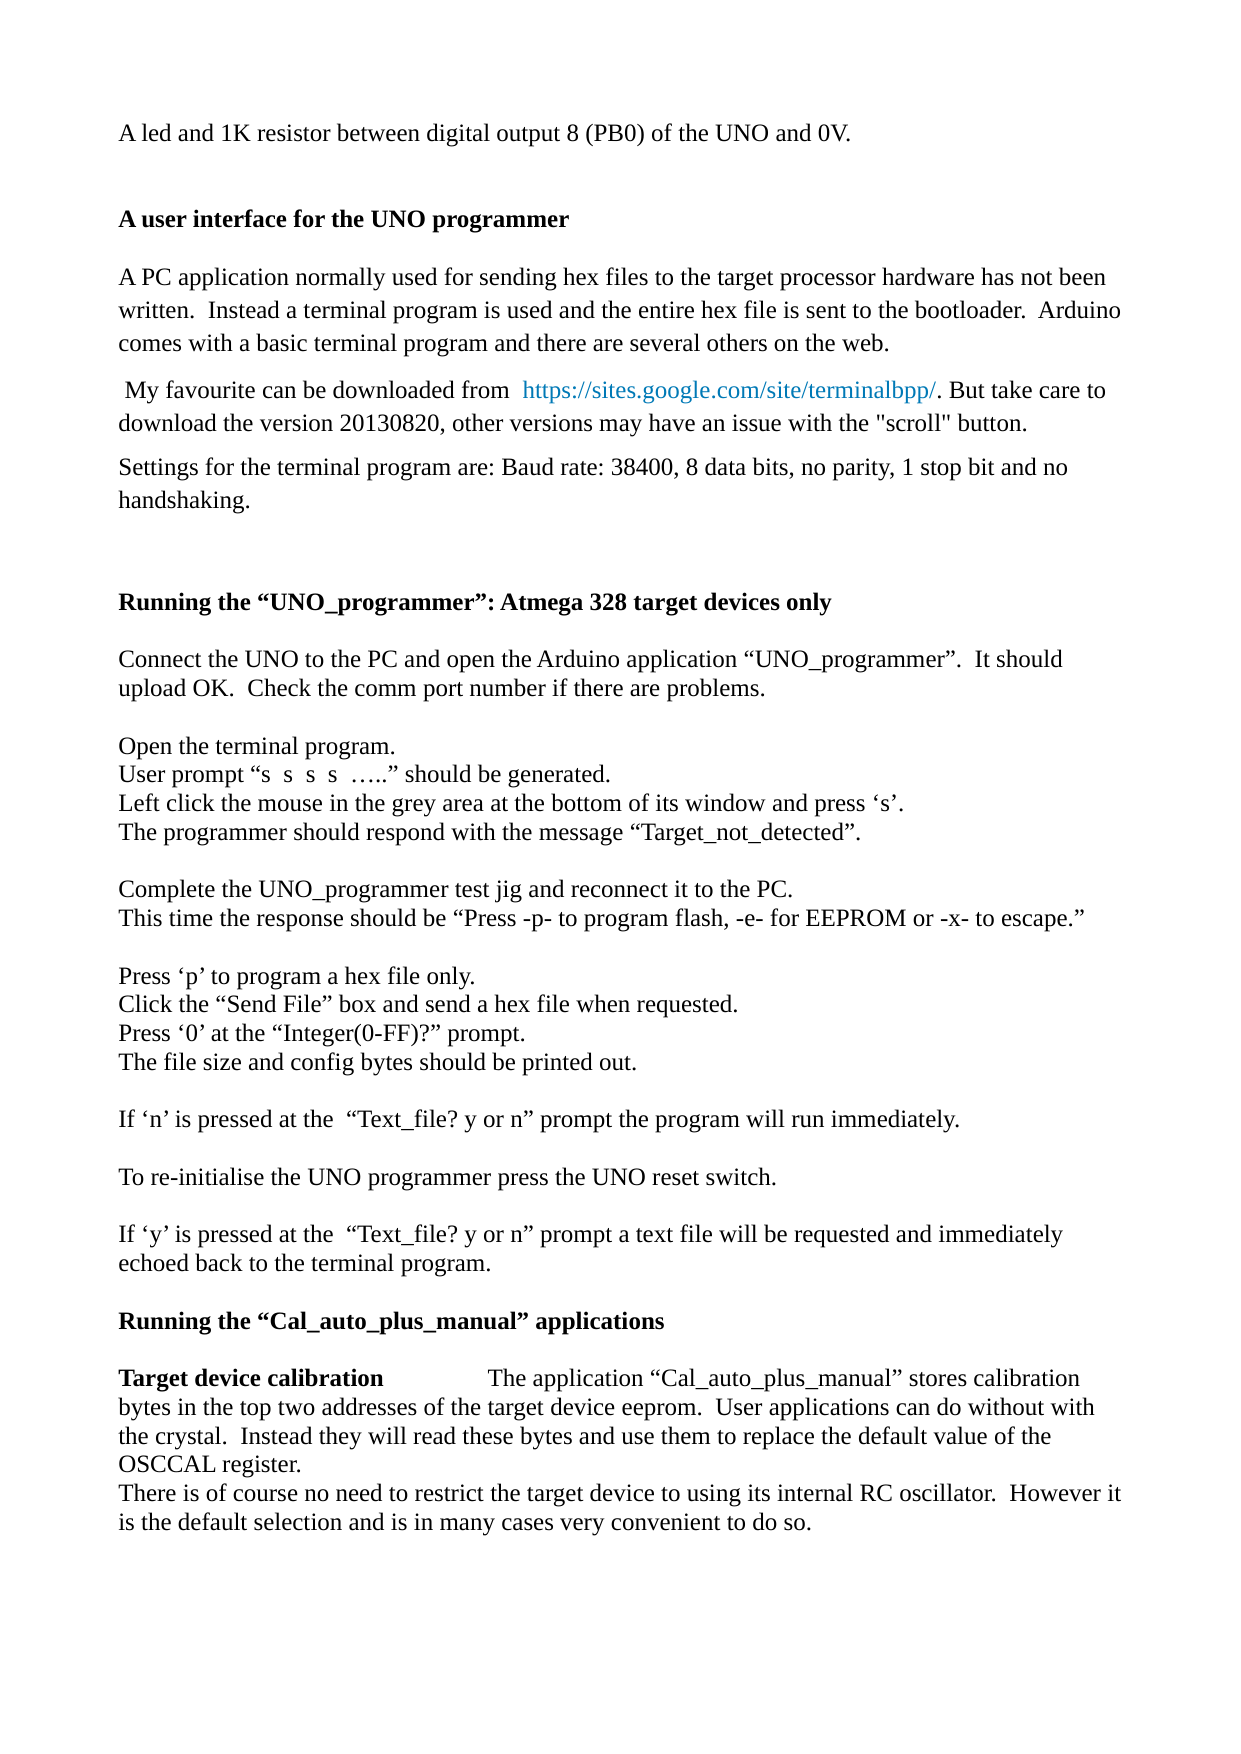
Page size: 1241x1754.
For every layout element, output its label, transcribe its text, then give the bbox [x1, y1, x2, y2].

text Click the “Send File” box and send a hex file when requested. [118, 989, 1122, 1018]
text If ‘n’ is pressed at the “Text_file? y or n” prompt the program will run immediately. [118, 1104, 1122, 1133]
text Running the “Cal_auto_plus_manual” applications [118, 1306, 1122, 1334]
text The programmer should respond with the message “Target_not_detected”. [118, 817, 1122, 846]
text Running the “UNO_programmer”: Atmega 328 target devices only [118, 587, 1122, 616]
text Open the terminal program. [118, 731, 1122, 759]
text To re-initialise the UNO programmer press the UNO reset switch. [118, 1162, 1122, 1191]
text Left click the mouse in the grey area at the bottom of its window and press ‘s’. [118, 788, 1122, 817]
text My favourite can be downloaded from https://sites.google.com/site/terminalbpp/. But take care to download the version 20130820, other versions may have an issue with the "scroll" button. [118, 376, 1122, 437]
text A user interface for the UNO programmer [118, 204, 1122, 233]
text User prompt “s s s s …..” should be generated. [118, 759, 1122, 788]
text Target device calibration The application “Cal_auto_plus_manual” stores calibration bytes in the top two addresses of the target device eeprom. User applications can do without with the crystal. Instead they will read these bytes and use them to replace the default value of the OSCCAL register. [118, 1363, 1122, 1478]
text The file size and config bytes should be printed out. [118, 1047, 1122, 1076]
text If ‘y’ is pressed at the “Text_file? y or n” prompt a text file will be requested and immediately echoed back to the terminal program. [118, 1219, 1122, 1277]
text This time the response should be “Press -p- to program flash, -e- for EEPROM or -x- to escape.” [118, 903, 1122, 932]
text Press ‘p’ to program a hex file only. [118, 961, 1122, 989]
text A PC application normally used for sending hex files to the target processor hardware has not been written. Instead a terminal program is used and the entire hex file is sent to the bootloader. Arduino comes with a basic terminal program and there are several others on the web. [118, 262, 1122, 357]
text A led and 1K resistor between digital output 8 (PB0) of the UNO and 0V. [118, 118, 1122, 147]
text There is of course no need to restrict the target device to using its internal RC oscillator. However it is the default selection and is in many cases very convenient to do so. [118, 1478, 1122, 1536]
text Complete the UNO_programmer test jig and reconnect it to the PC. [118, 874, 1122, 903]
text Connect the UNO to the PC and open the Arduino application “UNO_programmer”. It should upload OK. Check the comm port number if there are problems. [118, 644, 1122, 702]
text Settings for the terminal program are: Baud rate: 38400, 8 data bits, no parity, 1 stop bit and no handshaking. [118, 452, 1122, 514]
text Press ‘0’ at the “Integer(0-FF)?” prompt. [118, 1018, 1122, 1047]
